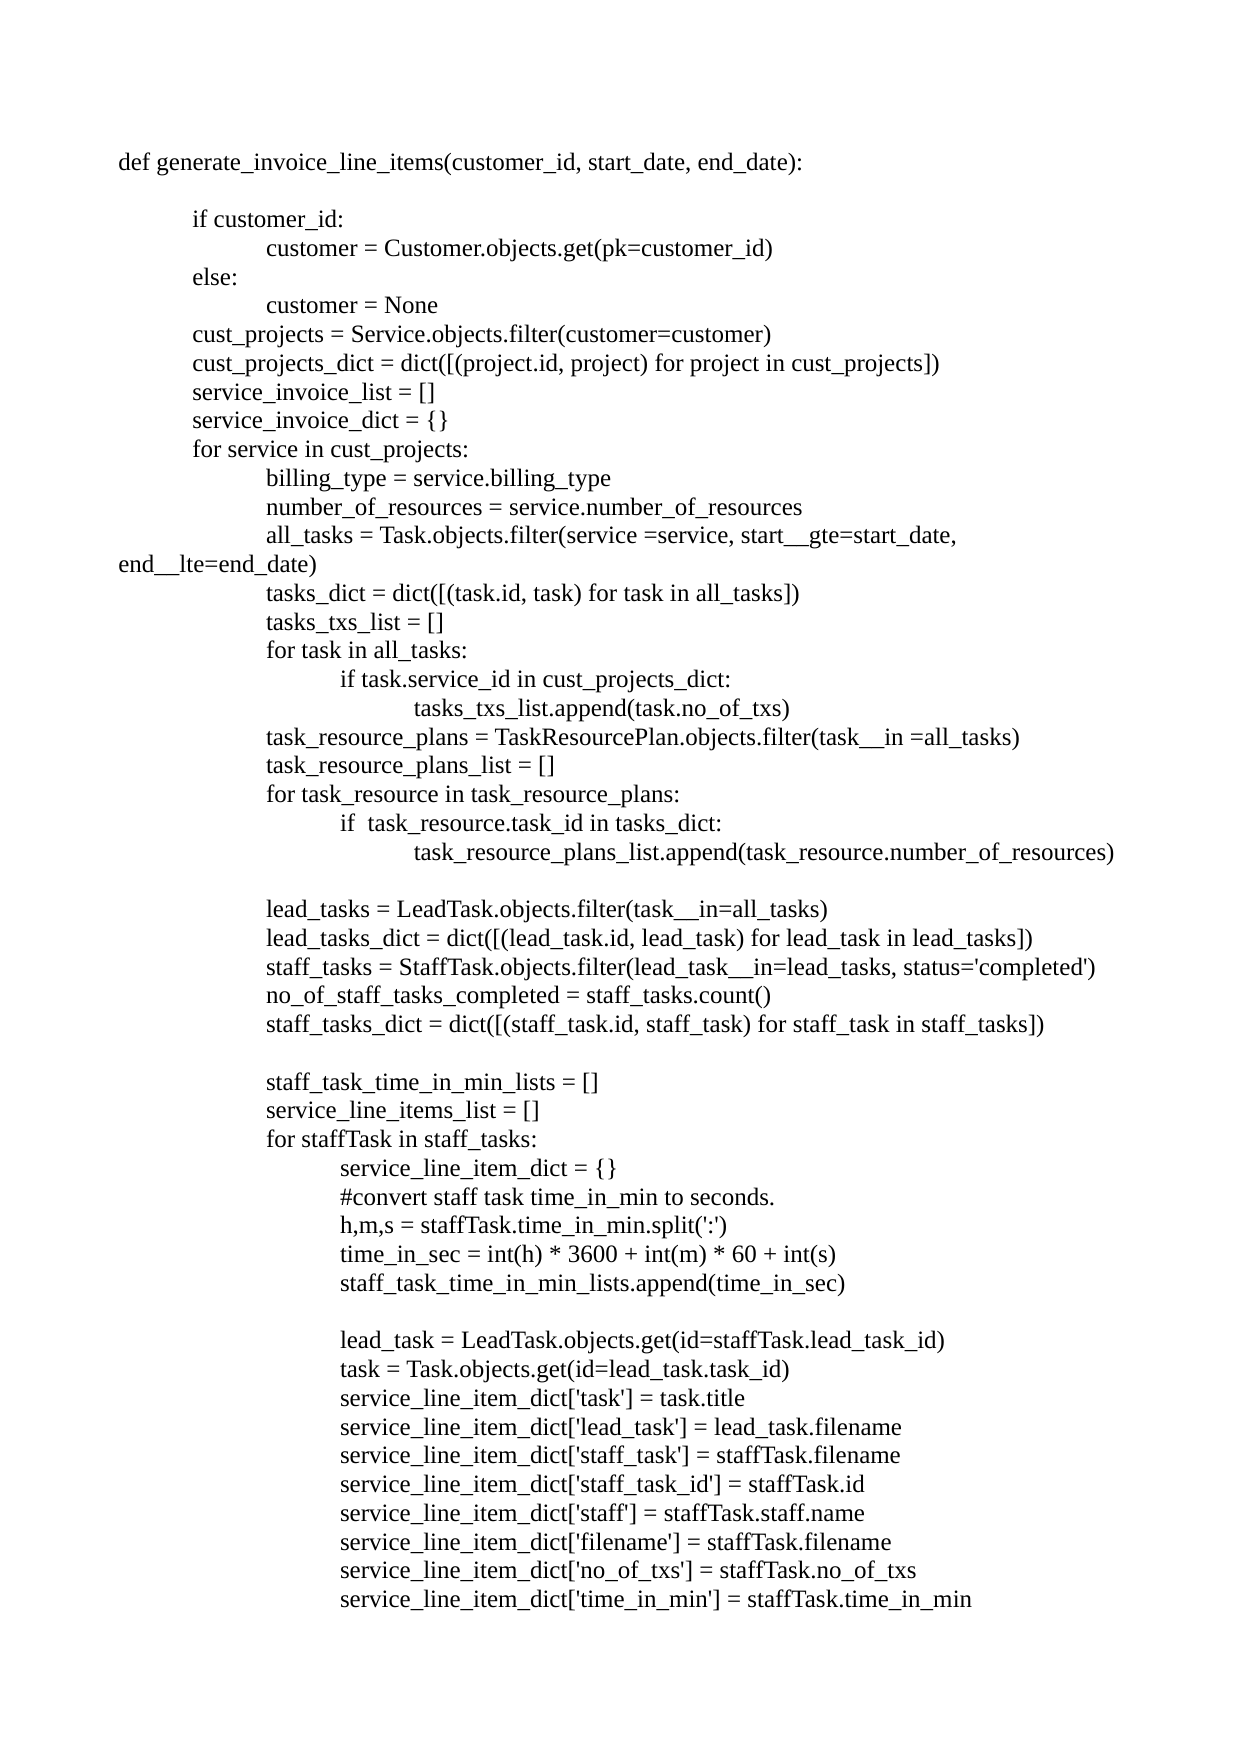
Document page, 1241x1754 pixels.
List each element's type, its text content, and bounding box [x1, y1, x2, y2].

text for service in cust_projects: [118, 434, 1122, 463]
text no_of_staff_tasks_completed = staff_tasks.count() [118, 981, 1122, 1009]
text customer = None [118, 291, 1122, 319]
text for staffTask in staff_tasks: [118, 1124, 1122, 1153]
text tasks_txs_list = [] [118, 607, 1122, 636]
text if task_resource.task_id in tasks_dict: [118, 808, 1122, 837]
text billing_type = service.billing_type [118, 463, 1122, 492]
text service_invoice_list = [] [118, 377, 1122, 406]
text task_resource_plans_list = [] [118, 751, 1122, 779]
text service_line_item_dict['staff'] = staffTask.staff.name [118, 1498, 1122, 1527]
text service_line_item_dict['no_of_txs'] = staffTask.no_of_txs [118, 1556, 1122, 1584]
text customer = Customer.objects.get(pk=customer_id) [118, 233, 1122, 262]
text tasks_txs_list.append(task.no_of_txs) [118, 693, 1122, 722]
text staff_task_time_in_min_lists.append(time_in_sec) [118, 1268, 1122, 1297]
text staff_task_time_in_min_lists = [] [118, 1067, 1122, 1096]
text h,m,s = staffTask.time_in_min.split(':') [118, 1211, 1122, 1239]
text all_tasks = Task.objects.filter(service =service, start__gte=start_date, end__lte=end_date) [118, 521, 1122, 578]
text service_line_item_dict['task'] = task.title [118, 1383, 1122, 1412]
text service_line_item_dict['lead_task'] = lead_task.filename [118, 1412, 1122, 1441]
text service_line_item_dict['filename'] = staffTask.filename [118, 1527, 1122, 1556]
text staff_tasks = StaffTask.objects.filter(lead_task__in=lead_tasks, status='completed') [118, 952, 1122, 981]
text lead_tasks = LeadTask.objects.filter(task__in=all_tasks) [118, 894, 1122, 923]
text task_resource_plans_list.append(task_resource.number_of_resources) [118, 837, 1122, 866]
text cust_projects_dict = dict([(project.id, project) for project in cust_projects]) [118, 348, 1122, 377]
text task_resource_plans = TaskResourcePlan.objects.filter(task__in =all_tasks) [118, 722, 1122, 751]
text cust_projects = Service.objects.filter(customer=customer) [118, 319, 1122, 348]
text if customer_id: [118, 204, 1122, 233]
text if task.service_id in cust_projects_dict: [118, 664, 1122, 693]
text for task in all_tasks: [118, 636, 1122, 664]
text time_in_sec = int(h) * 3600 + int(m) * 60 + int(s) [118, 1239, 1122, 1268]
text for task_resource in task_resource_plans: [118, 779, 1122, 808]
text def generate_invoice_line_items(customer_id, start_date, end_date): [118, 147, 1122, 176]
text lead_task = LeadTask.objects.get(id=staffTask.lead_task_id) [118, 1326, 1122, 1354]
text service_line_item_dict['time_in_min'] = staffTask.time_in_min [118, 1584, 1122, 1613]
text service_line_items_list = [] [118, 1096, 1122, 1124]
text lead_tasks_dict = dict([(lead_task.id, lead_task) for lead_task in lead_tasks]) [118, 923, 1122, 952]
text tasks_dict = dict([(task.id, task) for task in all_tasks]) [118, 578, 1122, 607]
text service_invoice_dict = {} [118, 406, 1122, 434]
text task = Task.objects.get(id=lead_task.task_id) [118, 1354, 1122, 1383]
text else: [118, 262, 1122, 291]
text service_line_item_dict = {} [118, 1153, 1122, 1182]
text #convert staff task time_in_min to seconds. [118, 1182, 1122, 1211]
text number_of_resources = service.number_of_resources [118, 492, 1122, 521]
text service_line_item_dict['staff_task'] = staffTask.filename [118, 1441, 1122, 1469]
text service_line_item_dict['staff_task_id'] = staffTask.id [118, 1469, 1122, 1498]
text staff_tasks_dict = dict([(staff_task.id, staff_task) for staff_task in staff_tasks]) [118, 1009, 1122, 1038]
